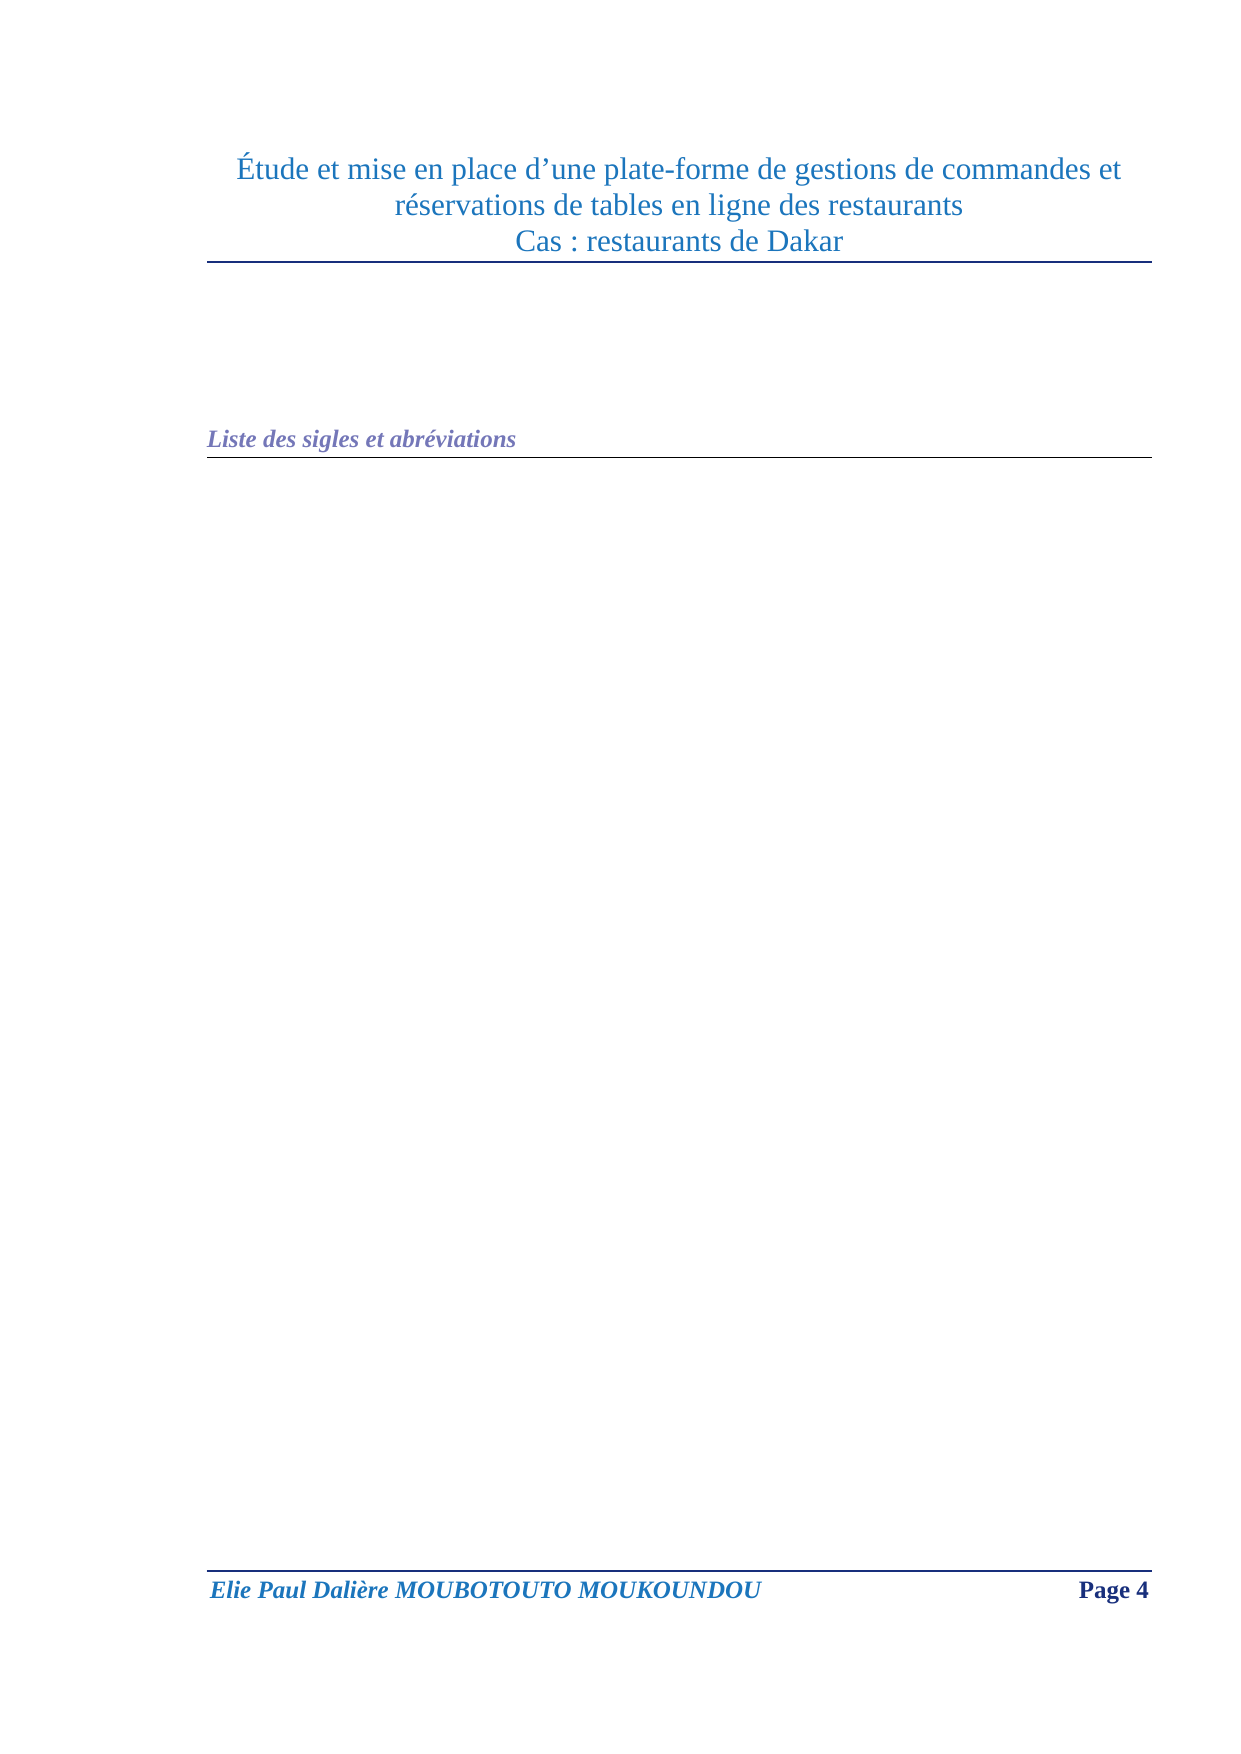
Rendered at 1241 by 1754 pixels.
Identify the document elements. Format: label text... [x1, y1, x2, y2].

subtitle Liste des sigles et abréviations [207, 424, 1152, 457]
